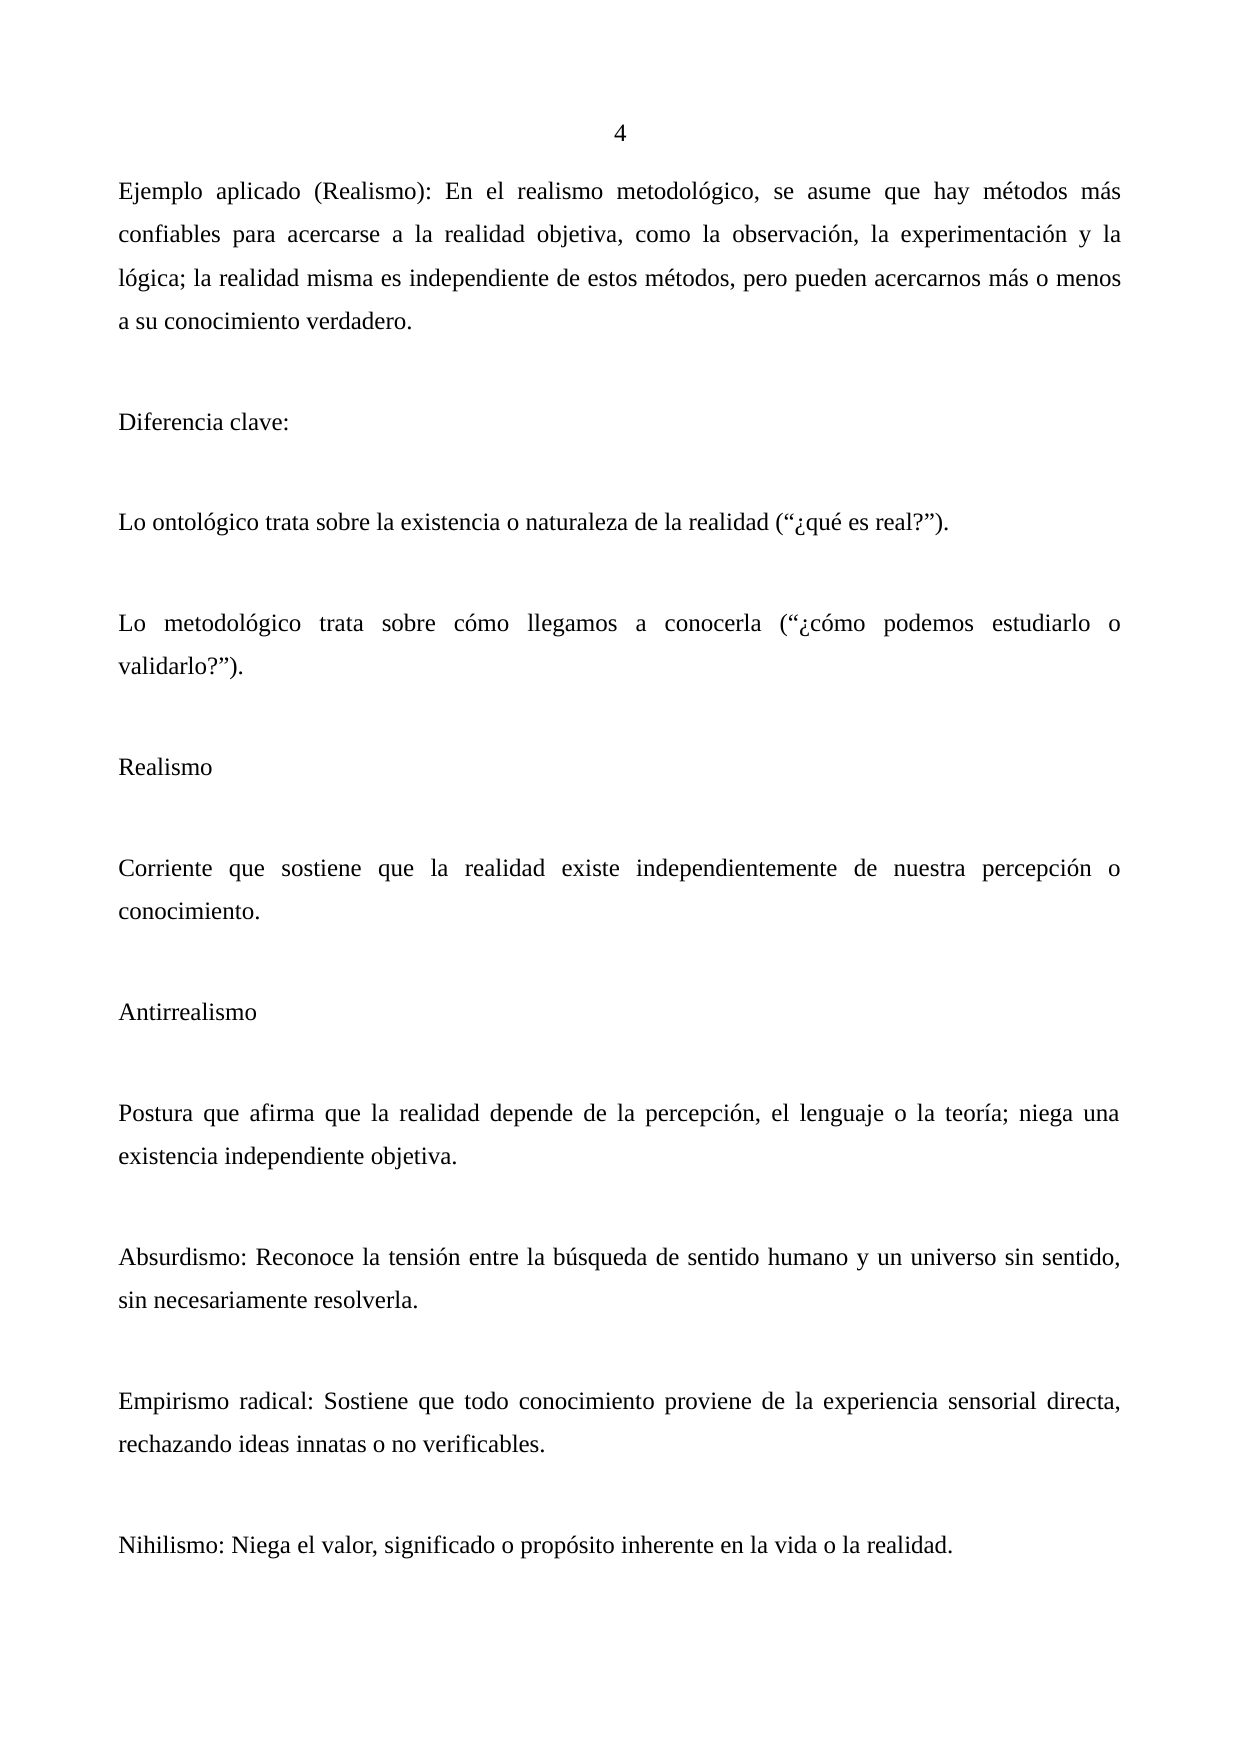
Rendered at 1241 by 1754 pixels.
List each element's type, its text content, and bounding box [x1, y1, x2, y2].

text Lo ontológico trata sobre la existencia o naturaleza de la realidad (“¿qué es real?”). [118, 507, 1122, 536]
text Ejemplo aplicado (Realismo): En el realismo metodológico, se asume que hay métodos más confiables para acercarse a la realidad objetiva, como la observación, la experimentación y la lógica; la realidad misma es independiente de estos métodos, pero pueden acercarnos más o menos a su conocimiento verdadero. [118, 176, 1122, 334]
text Corriente que sostiene que la realidad existe independientemente de nuestra percepción o conocimiento. [118, 853, 1122, 925]
text Nihilismo: Niega el valor, significado o propósito inherente en la vida o la realidad. [118, 1530, 1122, 1558]
text Empirismo radical: Sostiene que todo conocimiento proviene de la experiencia sensorial directa, rechazando ideas innatas o no verificables. [118, 1386, 1122, 1458]
text Lo metodológico trata sobre cómo llegamos a conocerla (“¿cómo podemos estudiarlo o validarlo?”). [118, 608, 1122, 680]
text Antirrealismo [118, 997, 1122, 1026]
text Postura que afirma que la realidad depende de la percepción, el lenguaje o la teoría; niega una existencia independiente objetiva. [118, 1098, 1122, 1170]
text Diferencia clave: [118, 407, 1122, 435]
text Realismo [118, 752, 1122, 781]
text Absurdismo: Reconoce la tensión entre la búsqueda de sentido humano y un universo sin sentido, sin necesariamente resolverla. [118, 1242, 1122, 1314]
